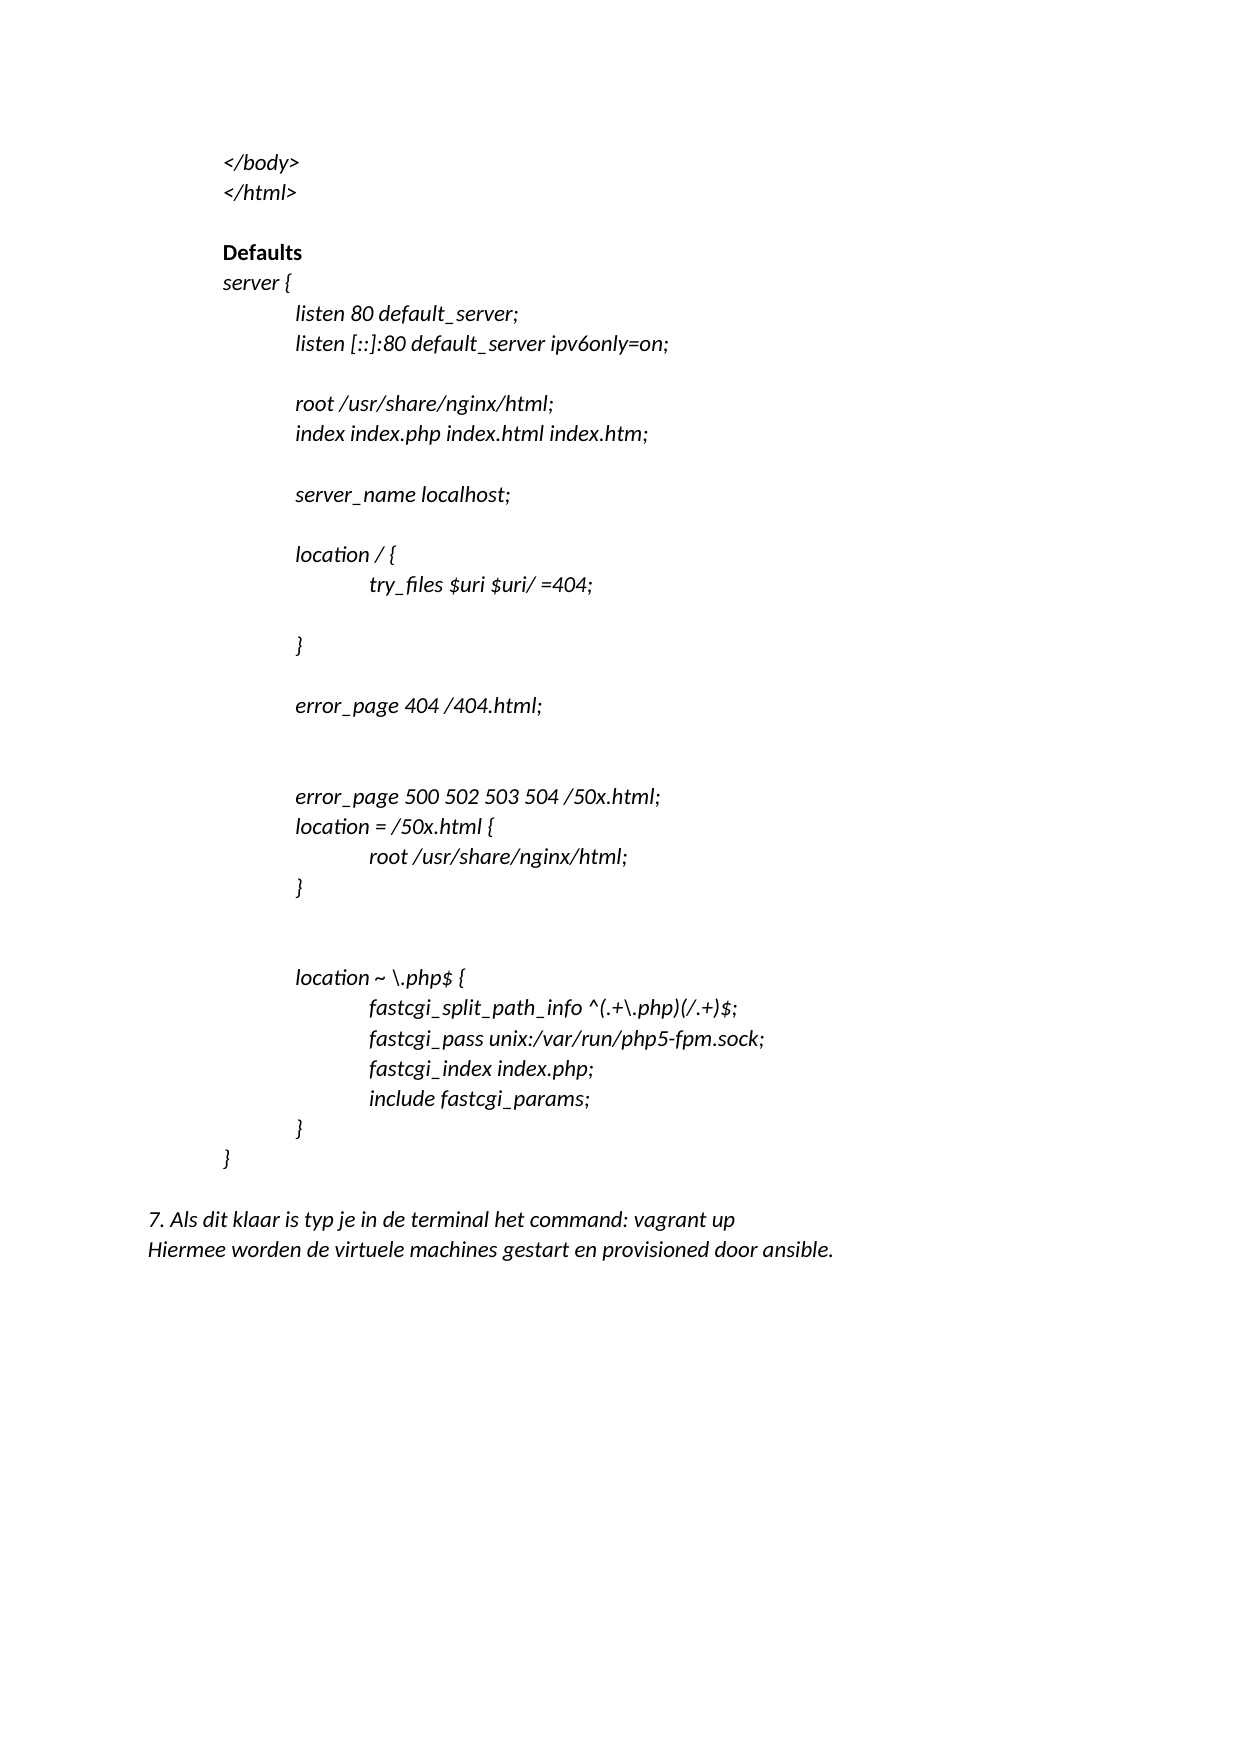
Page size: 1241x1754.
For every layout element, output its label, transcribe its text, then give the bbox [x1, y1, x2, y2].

list include fastcgi_params; [223, 1084, 1093, 1112]
list server { [223, 268, 1093, 296]
list root /usr/share/nginx/html; [223, 389, 1093, 417]
list </body> [223, 148, 1093, 176]
list </html> [223, 178, 1093, 206]
list index index.php index.html index.htm; [223, 419, 1093, 447]
list location ~ \.php$ { [223, 963, 1093, 991]
list 7. Als dit klaar is typ je in de terminal het command: vagrant up [148, 1205, 1093, 1233]
list error_page 500 502 503 504 /50x.html; [223, 782, 1093, 810]
list } [223, 1144, 1093, 1172]
list error_page 404 /404.html; [223, 691, 1093, 719]
list location = /50x.html { [223, 812, 1093, 840]
list Defaults [223, 238, 1093, 266]
list } [223, 873, 1093, 901]
list fastcgi_index index.php; [223, 1054, 1093, 1082]
list try_files $uri $uri/ =404; [223, 571, 1093, 598]
list listen 80 default_server; [223, 299, 1093, 327]
list root /usr/share/nginx/html; [223, 842, 1093, 870]
list location / { [223, 540, 1093, 568]
list server_name localhost; [223, 480, 1093, 508]
list } [223, 1114, 1093, 1142]
list fastcgi_split_path_info ^(.+\.php)(/.+)$; [223, 993, 1093, 1021]
list } [223, 631, 1093, 659]
list Hiermee worden de virtuele machines gestart en provisioned door ansible. [148, 1235, 1093, 1263]
list listen [::]:80 default_server ipv6only=on; [223, 329, 1093, 357]
list fastcgi_pass unix:/var/run/php5-fpm.sock; [223, 1024, 1093, 1052]
